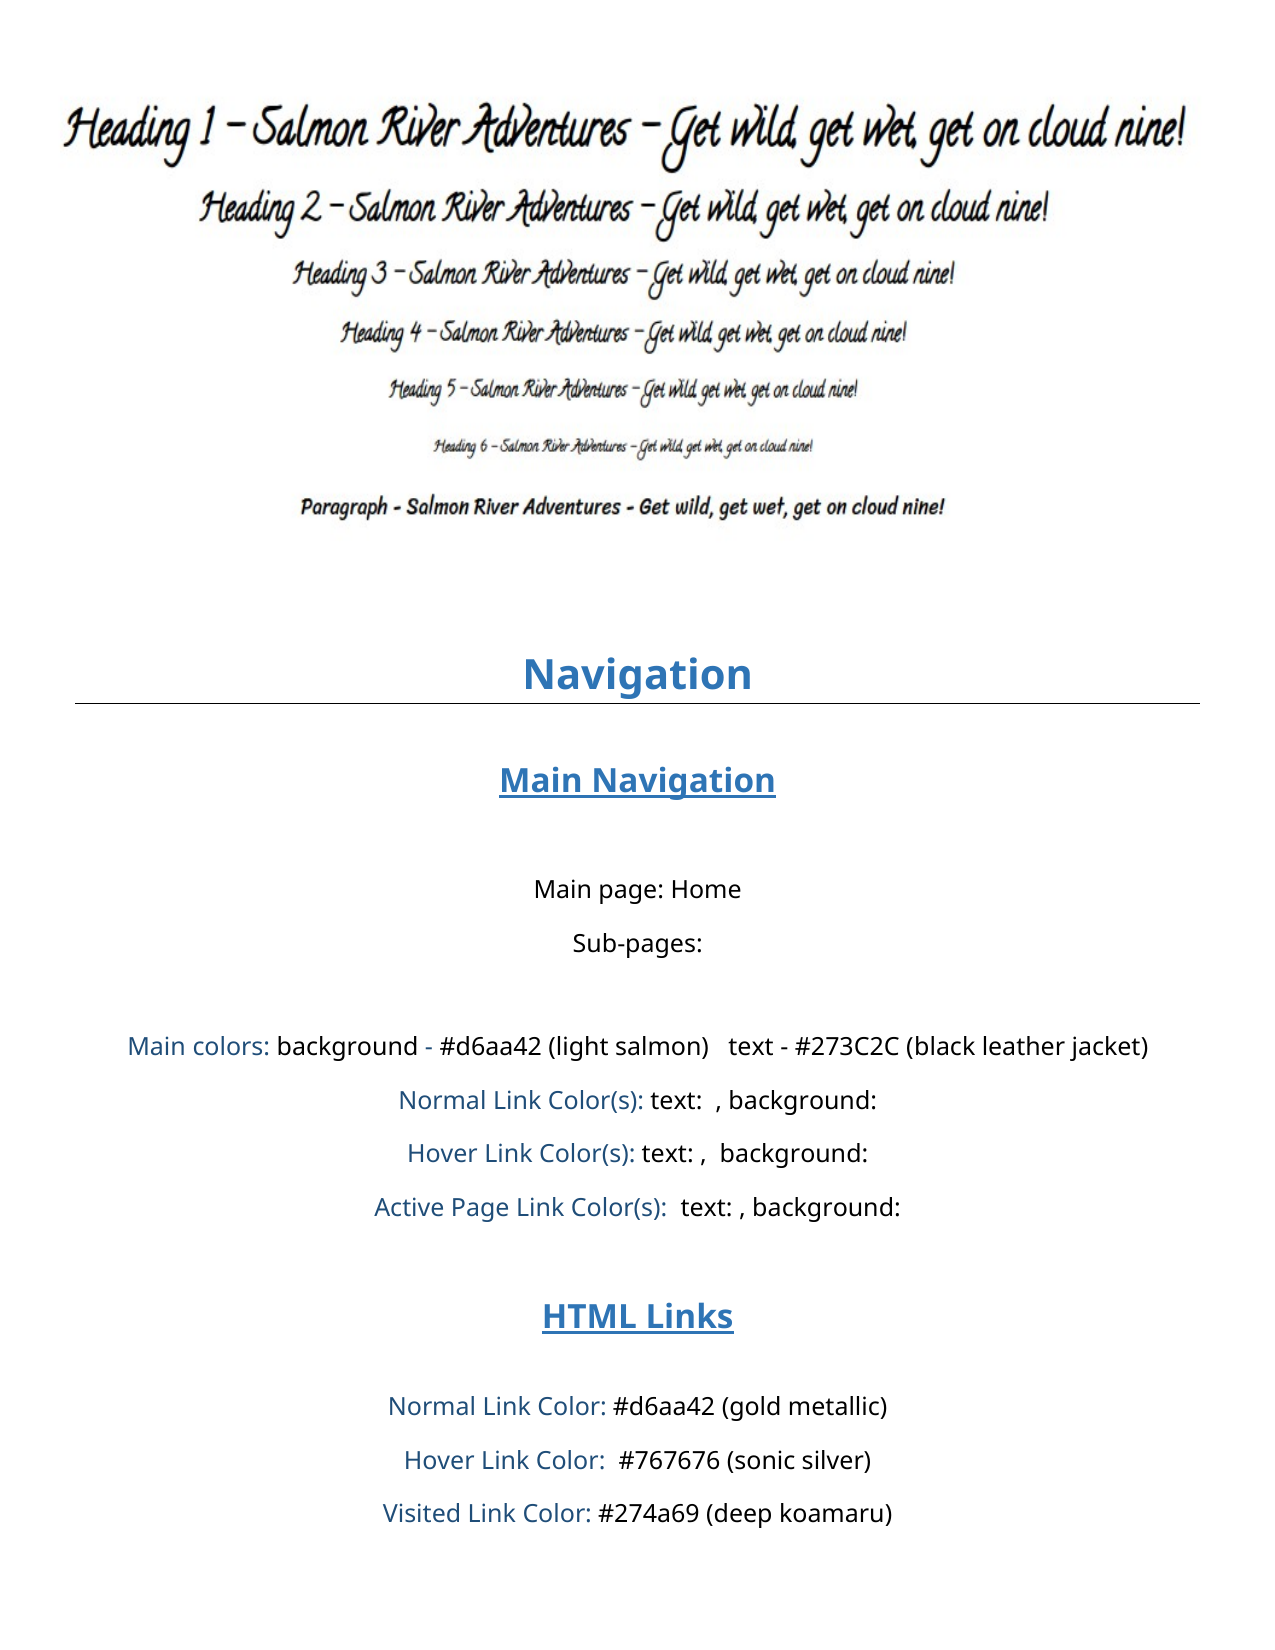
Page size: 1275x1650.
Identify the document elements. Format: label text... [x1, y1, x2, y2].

text Visited Link Color: #274a69 (deep koamaru) [75, 1496, 1200, 1530]
text Active Page Link Color(s): text: , background: [75, 1189, 1200, 1223]
subtitle Main Navigation [75, 757, 1200, 803]
text Normal Link Color(s): text: , background: [75, 1082, 1200, 1117]
text Hover Link Color: #767676 (sonic silver) [75, 1442, 1200, 1477]
text Sub-pages: [75, 925, 1200, 959]
text Main page: Home [75, 872, 1200, 906]
text Normal Link Color: #d6aa42 (gold metallic) [75, 1389, 1200, 1423]
text Main colors: background - #d6aa42 (light salmon) text - #273C2C (black leather jacket) [75, 1029, 1200, 1063]
subtitle HTML Links [75, 1293, 1200, 1339]
subtitle Navigation [75, 645, 1200, 703]
text Hover Link Color(s): text: , background: [75, 1136, 1200, 1170]
picture [41, 75, 1234, 551]
